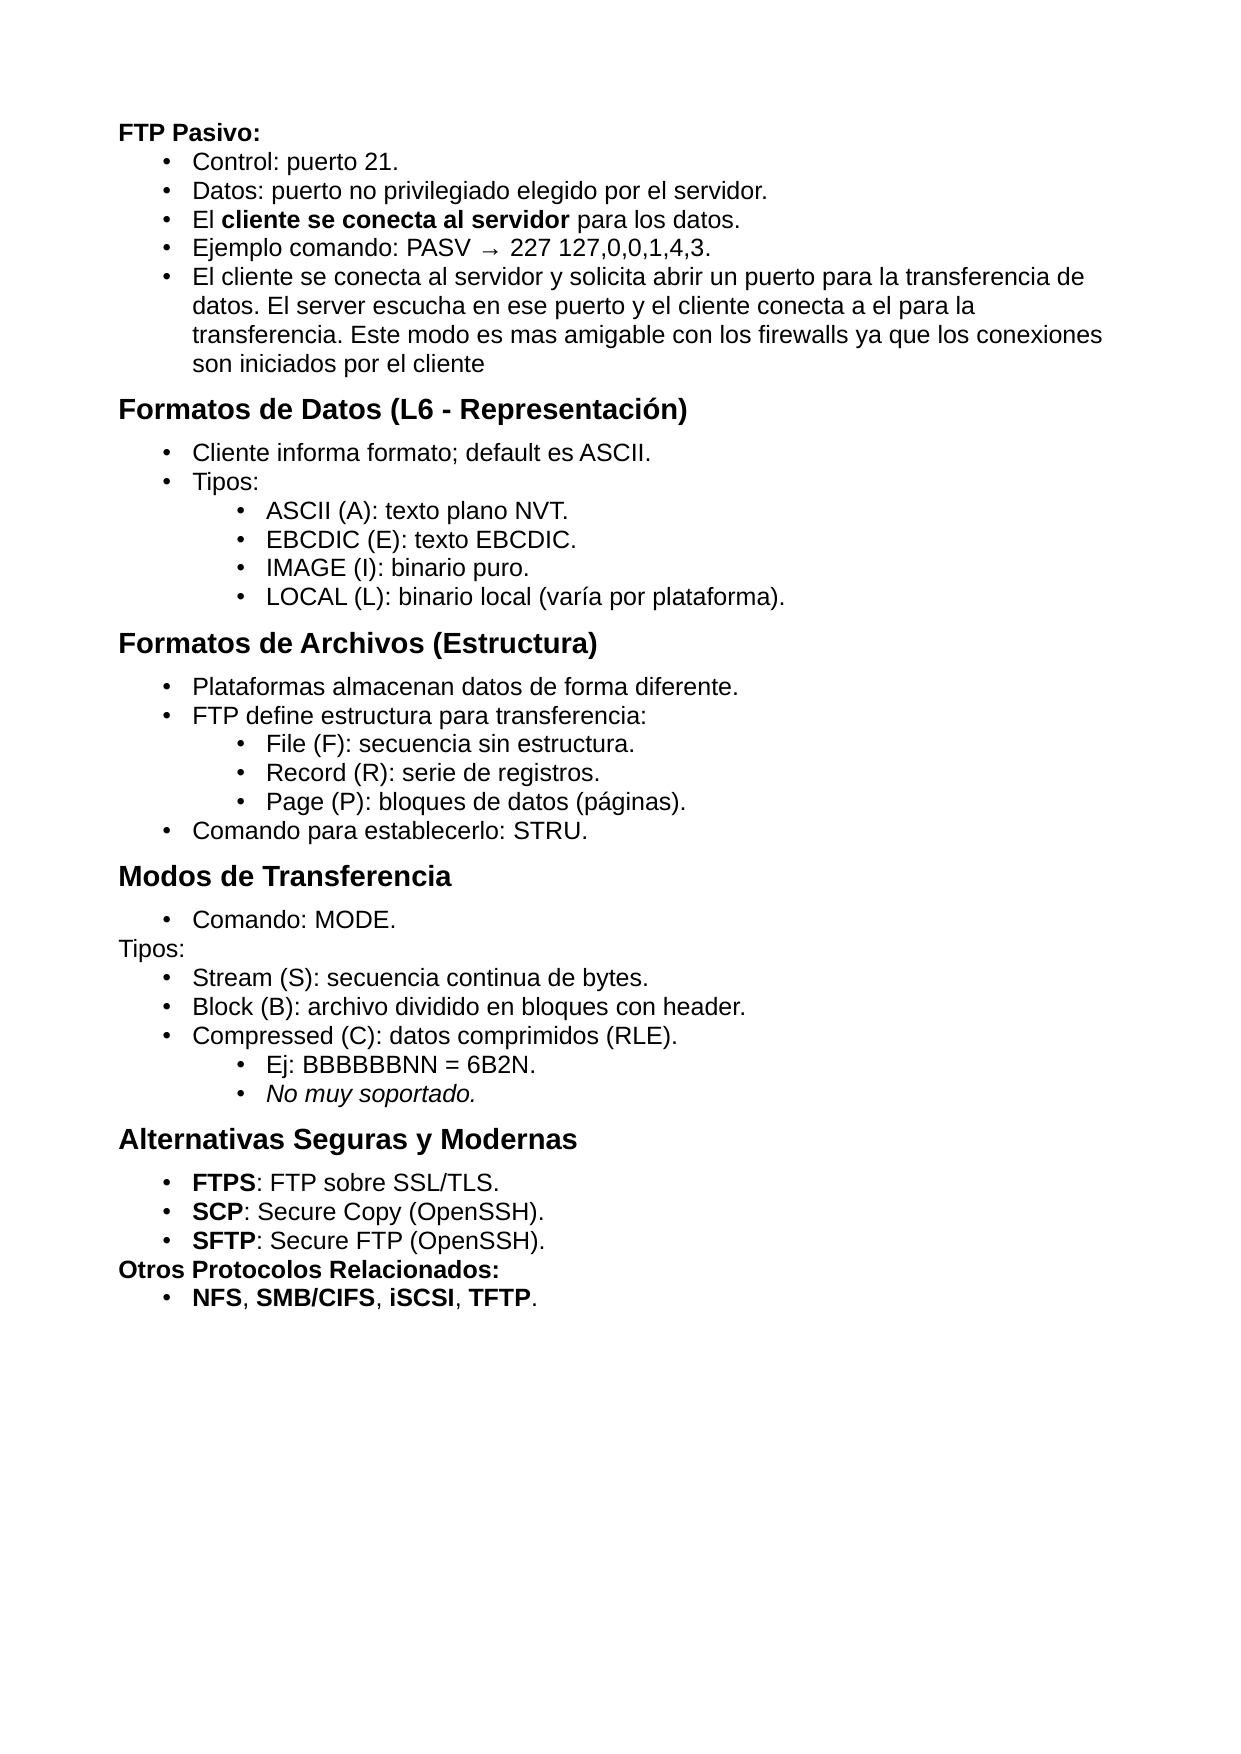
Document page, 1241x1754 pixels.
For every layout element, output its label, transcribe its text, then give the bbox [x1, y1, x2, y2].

list IMAGE (I): binario puro. [236, 553, 1122, 582]
list Ej: BBBBBBNN = 6B2N. [236, 1050, 1122, 1078]
list Ejemplo comando: PASV → 227 127,0,0,1,4,3. [162, 233, 1122, 262]
list Page (P): bloques de datos (páginas). [236, 787, 1122, 816]
list File (F): secuencia sin estructura. [236, 729, 1122, 758]
list El cliente se conecta al servidor y solicita abrir un puerto para la transferencia de datos. El server escucha en ese puerto y el cliente conecta a el para la transferencia. Este modo es mas amigable con los firewalls ya que los conexiones son iniciados por el cliente [162, 262, 1122, 377]
text Tipos: [118, 934, 1122, 963]
text FTP Pasivo: [118, 118, 1122, 147]
list NFS, SMB/CIFS, iSCSI, TFTP. [162, 1283, 1122, 1312]
list Compressed (C): datos comprimidos (RLE). [162, 1021, 1122, 1050]
list No muy soportado. [236, 1078, 1122, 1107]
list Control: puerto 21. [162, 147, 1122, 176]
list FTP define estructura para transferencia: [162, 701, 1122, 729]
list SCP: Secure Copy (OpenSSH). [162, 1197, 1122, 1226]
subtitle Modos de Transferencia [118, 859, 1122, 893]
list Tipos: [162, 467, 1122, 496]
list Record (R): serie de registros. [236, 758, 1122, 787]
text Otros Protocolos Relacionados: [118, 1254, 1122, 1283]
list Comando para establecerlo: STRU. [162, 816, 1122, 845]
list El cliente se conecta al servidor para los datos. [162, 204, 1122, 233]
subtitle Alternativas Seguras y Modernas [118, 1122, 1122, 1156]
list LOCAL (L): binario local (varía por plataforma). [236, 582, 1122, 611]
subtitle Formatos de Archivos (Estructura) [118, 626, 1122, 659]
list FTPS: FTP sobre SSL/TLS. [162, 1168, 1122, 1197]
list SFTP: Secure FTP (OpenSSH). [162, 1226, 1122, 1254]
list Comando: MODE. [162, 906, 1122, 934]
list Cliente informa formato; default es ASCII. [162, 438, 1122, 467]
subtitle Formatos de Datos (L6 - Representación) [118, 392, 1122, 426]
list Plataformas almacenan datos de forma diferente. [162, 672, 1122, 701]
list EBCDIC (E): texto EBCDIC. [236, 524, 1122, 553]
list Block (B): archivo dividido en bloques con header. [162, 992, 1122, 1021]
list Datos: puerto no privilegiado elegido por el servidor. [162, 176, 1122, 204]
list Stream (S): secuencia continua de bytes. [162, 963, 1122, 992]
list ASCII (A): texto plano NVT. [236, 496, 1122, 524]
